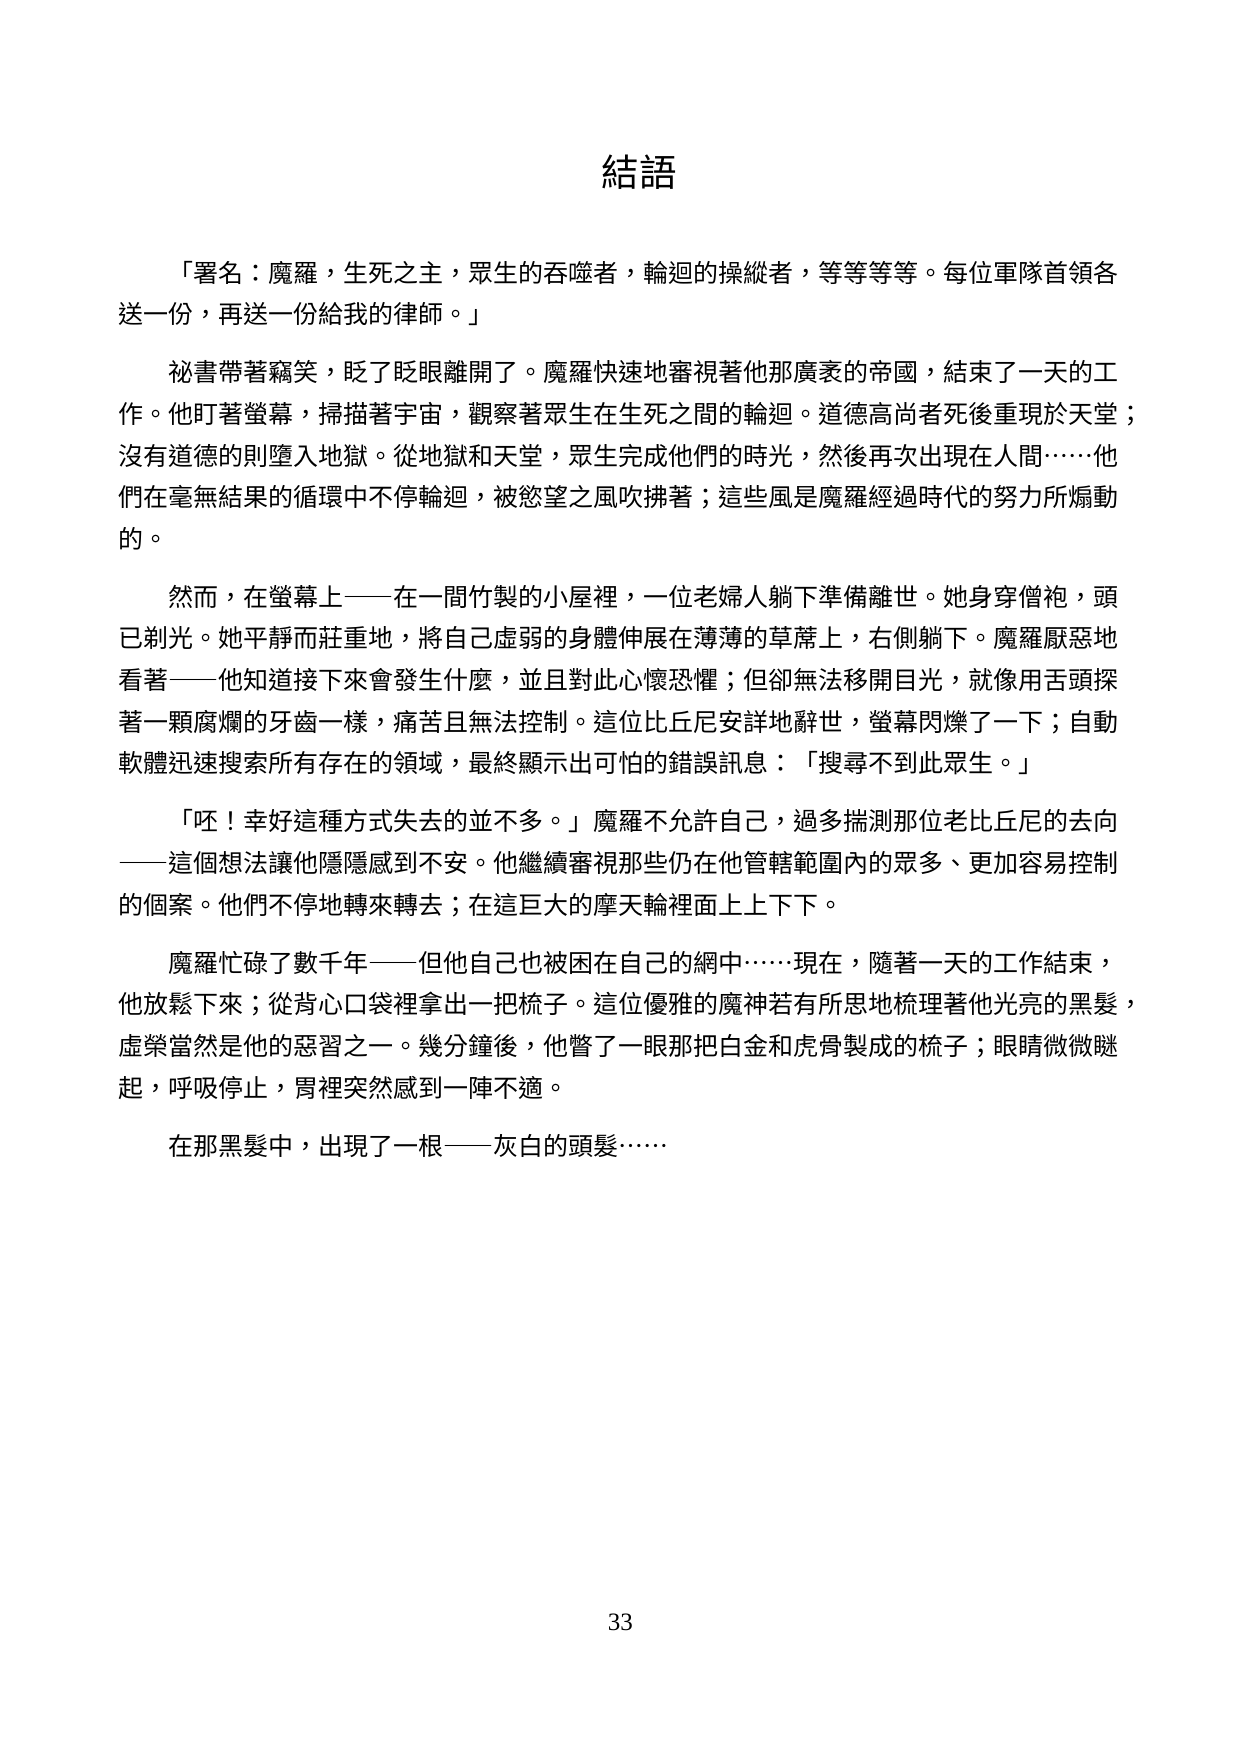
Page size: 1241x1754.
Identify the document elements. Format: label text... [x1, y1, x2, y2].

subtitle 結語 [156, 143, 1122, 197]
text 「呸！幸好這種方式失去的並不多。」魔羅不允許自己，過多揣測那位老比丘尼的去向——這個想法讓他隱隱感到不安。他繼續審視那些仍在他管轄範圍內的眾多、更加容易控制的個案。他們不停地轉來轉去；在這巨大的摩天輪裡面上上下下。 [118, 802, 1122, 921]
text 魔羅忙碌了數千年——但他自己也被困在自己的網中……現在，隨著一天的工作結束，他放鬆下來；從背心口袋裡拿出一把梳子。這位優雅的魔神若有所思地梳理著他光亮的黑髮，虛榮當然是他的惡習之一。幾分鐘後，他瞥了一眼那把白金和虎骨製成的梳子；眼睛微微瞇起，呼吸停止，胃裡突然感到一陣不適。 [118, 943, 1122, 1104]
text 在那黑髮中，出現了一根——灰白的頭髮…… [118, 1126, 1122, 1162]
text 祕書帶著竊笑，眨了眨眼離開了。魔羅快速地審視著他那廣袤的帝國，結束了一天的工作。他盯著螢幕，掃描著宇宙，觀察著眾生在生死之間的輪迴。道德高尚者死後重現於天堂；沒有道德的則墮入地獄。從地獄和天堂，眾生完成他們的時光，然後再次出現在人間……他們在毫無結果的循環中不停輪迴，被慾望之風吹拂著；這些風是魔羅經過時代的努力所煽動的。 [118, 353, 1122, 556]
text 「署名：魔羅，生死之主，眾生的吞噬者，輪迴的操縱者，等等等等。每位軍隊首領各送一份，再送一份給我的律師。」 [118, 253, 1122, 331]
text 然而，在螢幕上——在一間竹製的小屋裡，一位老婦人躺下準備離世。她身穿僧袍，頭已剃光。她平靜而莊重地，將自己虛弱的身體伸展在薄薄的草蓆上，右側躺下。魔羅厭惡地看著——他知道接下來會發生什麼，並且對此心懷恐懼；但卻無法移開目光，就像用舌頭探著一顆腐爛的牙齒一樣，痛苦且無法控制。這位比丘尼安詳地辭世，螢幕閃爍了一下；自動軟體迅速搜索所有存在的領域，最終顯示出可怕的錯誤訊息：「搜尋不到此眾生。」 [118, 577, 1122, 780]
